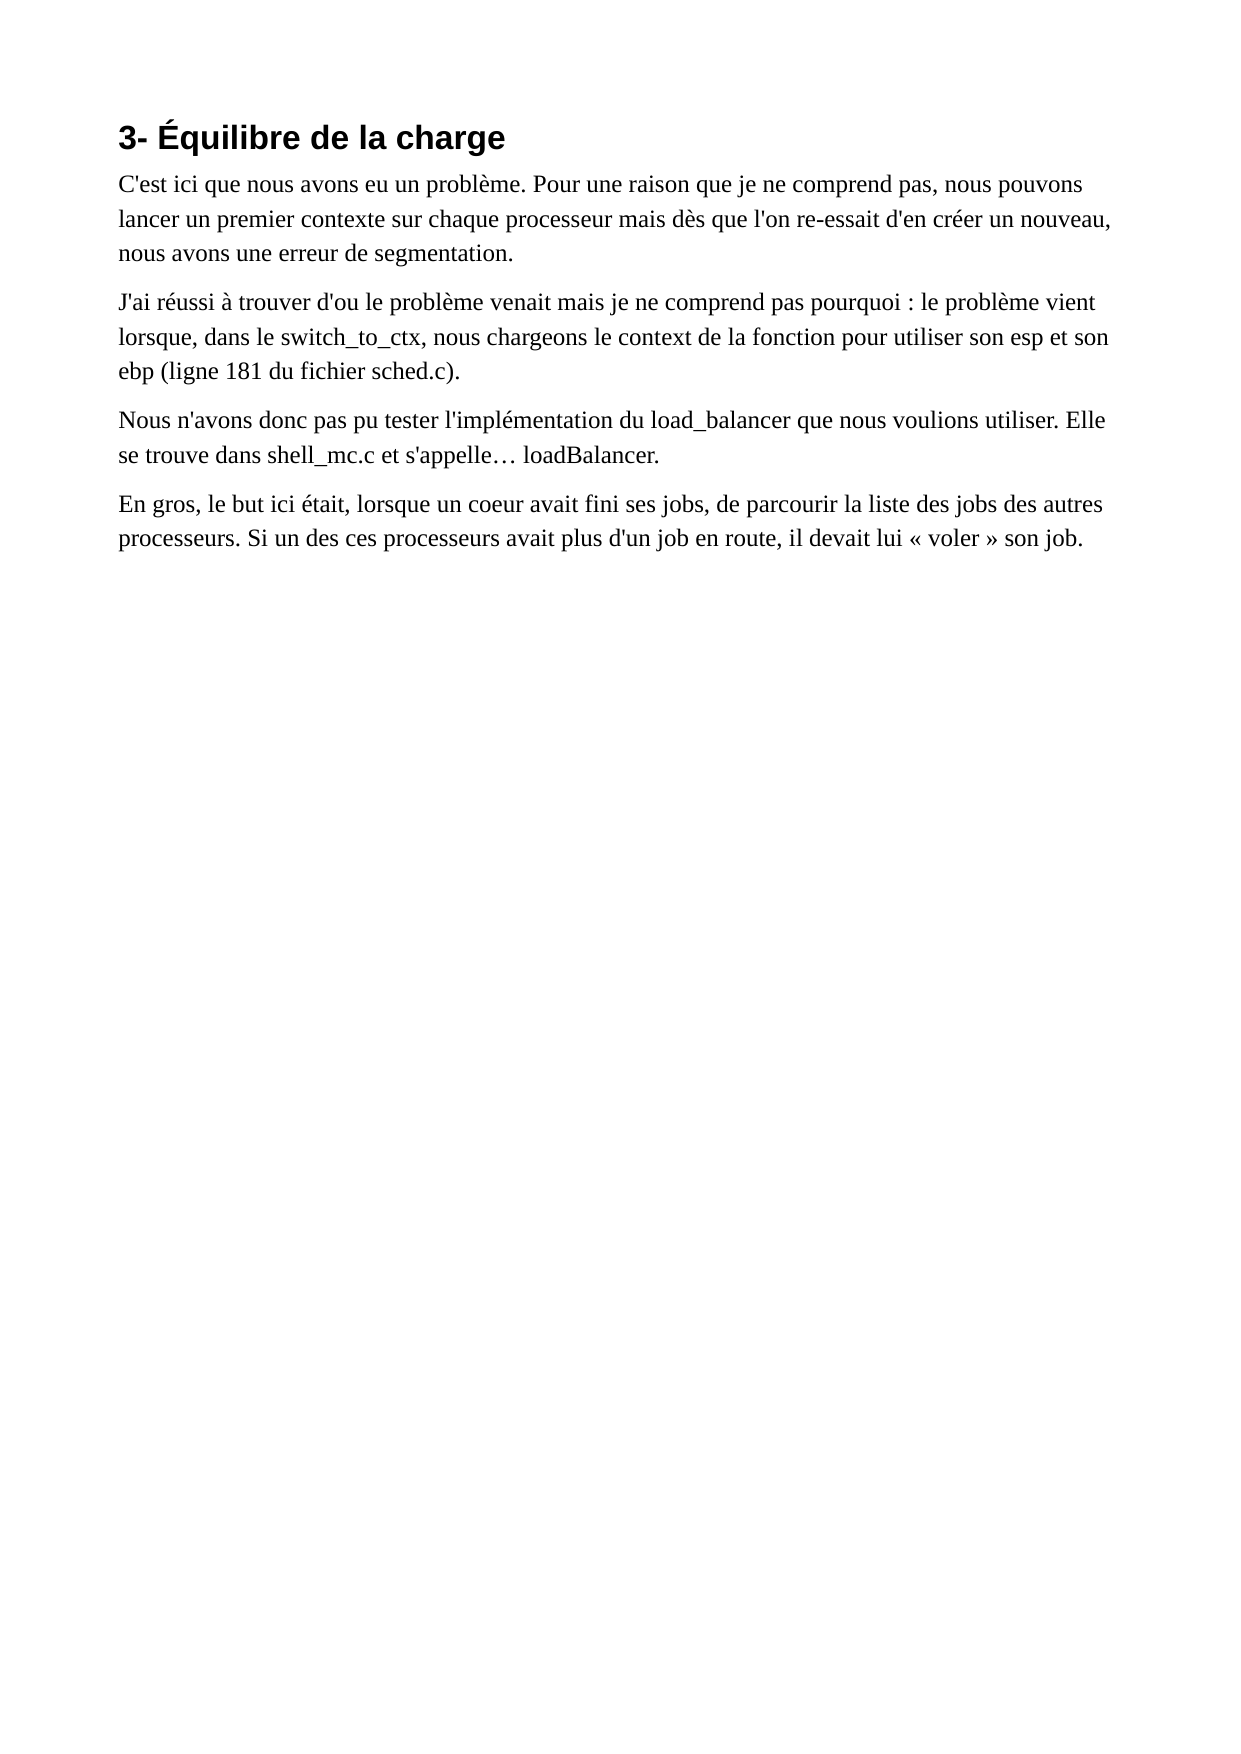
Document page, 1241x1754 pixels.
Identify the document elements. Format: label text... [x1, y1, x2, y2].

text Nous n'avons donc pas pu tester l'implémentation du load_balancer que nous voulions utiliser. Elle se trouve dans shell_mc.c et s'appelle… loadBalancer. [118, 405, 1122, 468]
text C'est ici que nous avons eu un problème. Pour une raison que je ne comprend pas, nous pouvons lancer un premier contexte sur chaque processeur mais dès que l'on re-essait d'en créer un nouveau, nous avons une erreur de segmentation. [118, 169, 1122, 267]
text En gros, le but ici était, lorsque un coeur avait fini ses jobs, de parcourir la liste des jobs des autres processeurs. Si un des ces processeurs avait plus d'un job en route, il devait lui « voler » son job. [118, 489, 1122, 552]
text J'ai réussi à trouver d'ou le problème venait mais je ne comprend pas pourquoi : le problème vient lorsque, dans le switch_to_ctx, nous chargeons le context de la fonction pour utiliser son esp et son ebp (ligne 181 du fichier sched.c). [118, 287, 1122, 385]
subtitle 3- Équilibre de la charge [118, 118, 1122, 157]
